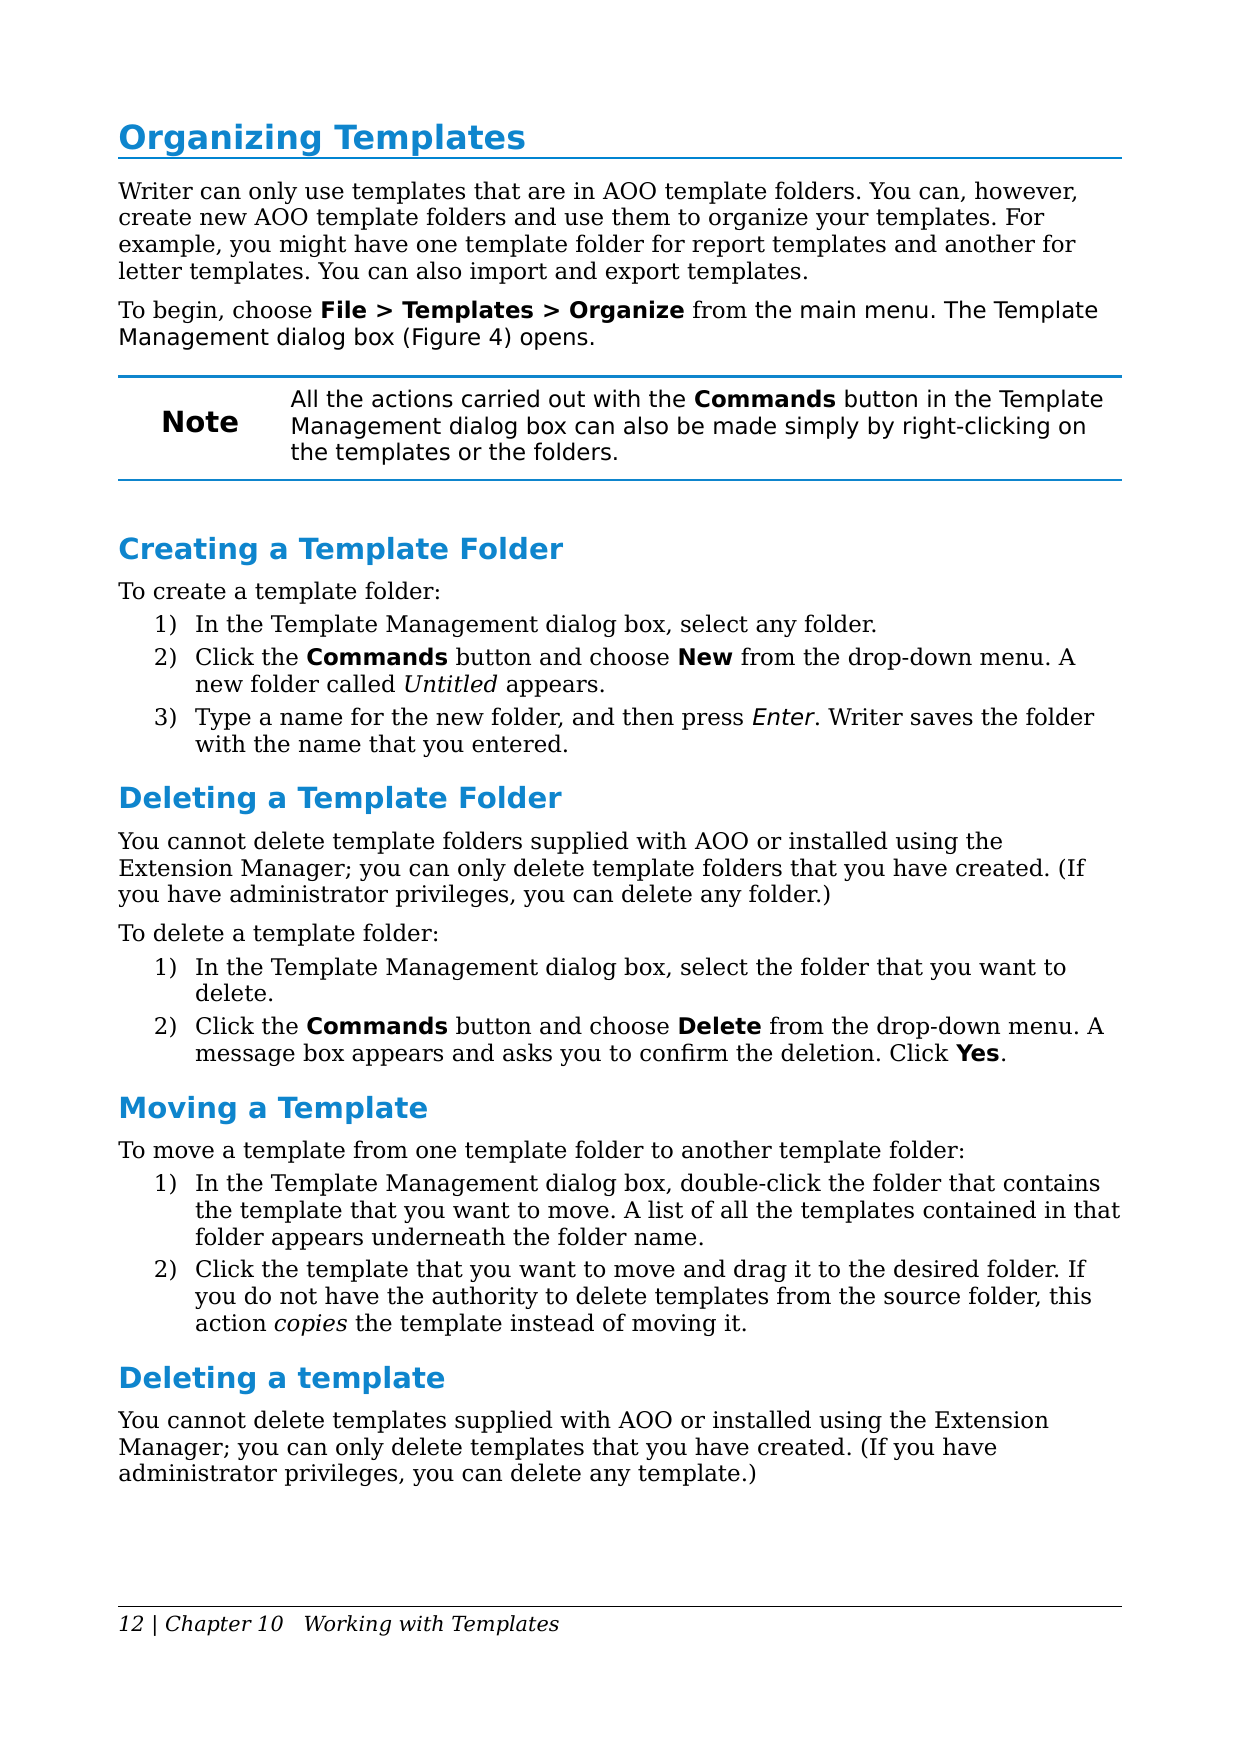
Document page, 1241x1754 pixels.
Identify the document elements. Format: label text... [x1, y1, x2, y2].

list In the Template Management dialog box, double-click the folder that contains the template that you want to move. A list of all the templates contained in that folder appears underneath the folder name. [177, 1170, 1122, 1250]
text You cannot delete template folders supplied with AOO or installed using the Extension Manager; you can only delete template folders that you have created. (If you have administrator privileges, you can delete any folder.) [118, 828, 1122, 908]
subtitle Moving a Template [118, 1091, 1122, 1125]
subtitle Deleting a Template Folder [118, 782, 1122, 816]
subtitle Creating a Template Folder [118, 532, 1122, 566]
list Click the Commands button and choose New from the drop-down menu. A new folder called Untitled appears. [177, 644, 1122, 698]
text To begin, choose File > Templates > Organize from the main menu. The Template Management dialog box (Figure 4) opens. [118, 297, 1122, 350]
subtitle Deleting a template [118, 1361, 1122, 1395]
table_header Note [118, 378, 281, 479]
list To create a template folder: [118, 578, 1122, 605]
text You cannot delete templates supplied with AOO or installed using the Extension Manager; you can only delete templates that you have created. (If you have administrator privileges, you can delete any template.) [118, 1407, 1122, 1487]
subtitle Organizing Templates [118, 118, 1122, 157]
list Click the template that you want to move and drag it to the desired folder. If you do not have the authority to delete templates from the source folder, this action copies the template instead of moving it. [177, 1257, 1122, 1337]
list Type a name for the new folder, and then press Enter. Writer saves the folder with the name that you entered. [177, 704, 1122, 757]
list In the Template Management dialog box, select the folder that you want to delete. [177, 954, 1122, 1007]
list Click the Commands button and choose Delete from the drop-down menu. A message box appears and asks you to confirm the deletion. Click Yes. [177, 1013, 1122, 1067]
list In the Template Management dialog box, select any folder. [177, 612, 1122, 638]
list To delete a template folder: [118, 921, 1122, 947]
list To move a template from one template folder to another template folder: [118, 1137, 1122, 1164]
table_header All the actions carried out with the Commands button in the Template Management dialog box can also be made simply by right-clicking on the templates or the folders. [281, 378, 1122, 479]
text Writer can only use templates that are in AOO template folders. You can, however, create new AOO template folders and use them to organize your templates. For example, you might have one template folder for report templates and another for letter templates. You can also import and export templates. [118, 178, 1122, 284]
